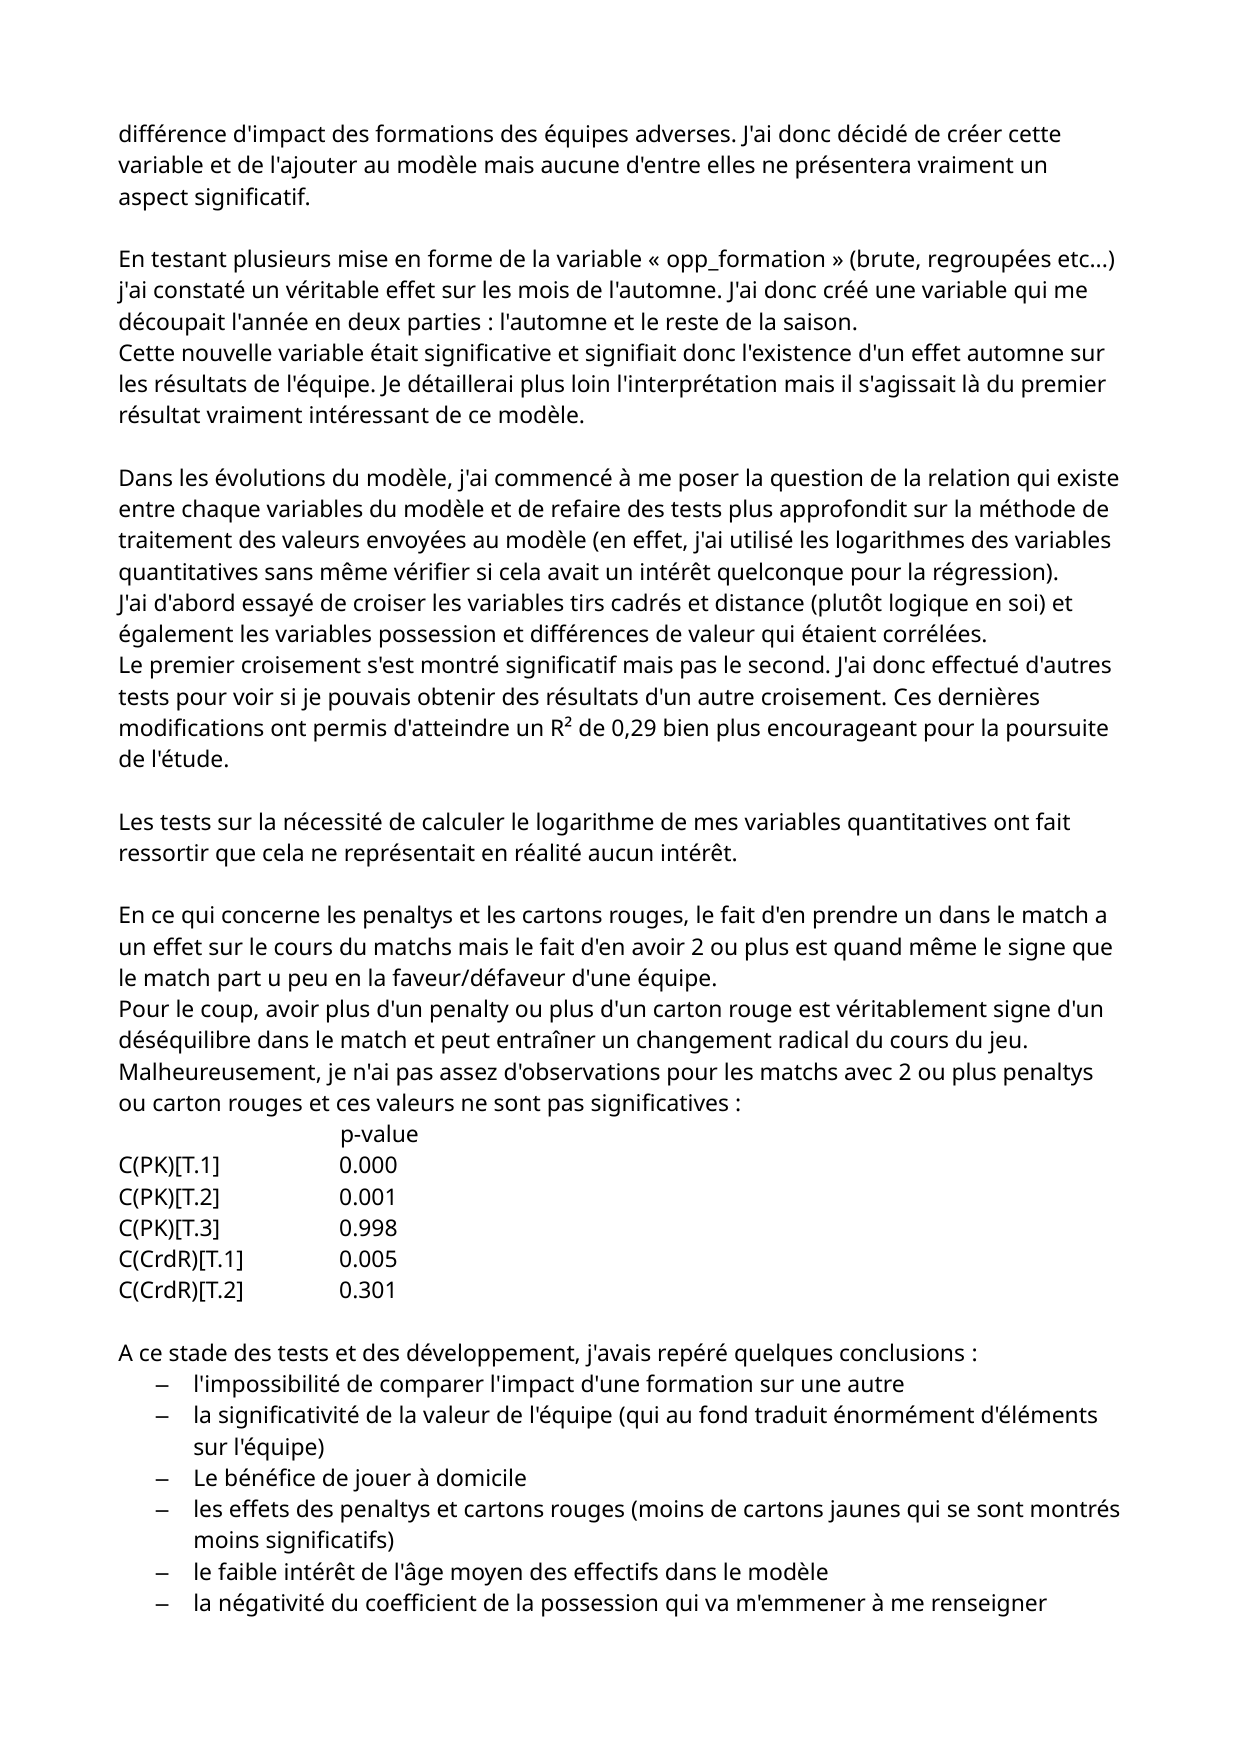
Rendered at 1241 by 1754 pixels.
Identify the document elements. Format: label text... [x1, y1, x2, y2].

text C(CrdR)[T.1] 0.005 [118, 1243, 1122, 1274]
text Pour le coup, avoir plus d'un penalty ou plus d'un carton rouge est véritablement signe d'un déséquilibre dans le match et peut entraîner un changement radical du cours du jeu. [118, 993, 1122, 1056]
text A ce stade des tests et des développement, j'avais repéré quelques conclusions : [118, 1337, 1122, 1368]
text En testant plusieurs mise en forme de la variable « opp_formation » (brute, regroupées etc...) j'ai constaté un véritable effet sur les mois de l'automne. J'ai donc créé une variable qui me découpait l'année en deux parties : l'automne et le reste de la saison. [118, 243, 1122, 337]
text J'ai d'abord essayé de croiser les variables tirs cadrés et distance (plutôt logique en soi) et également les variables possession et différences de valeur qui étaient corrélées. [118, 587, 1122, 649]
text p-value [118, 1118, 1122, 1149]
text Cette nouvelle variable était significative et signifiait donc l'existence d'un effet automne sur les résultats de l'équipe. Je détaillerai plus loin l'interprétation mais il s'agissait là du premier résultat vraiment intéressant de ce modèle. [118, 337, 1122, 431]
text Les tests sur la nécessité de calculer le logarithme de mes variables quantitatives ont fait ressortir que cela ne représentait en réalité aucun intérêt. [118, 806, 1122, 868]
text Malheureusement, je n'ai pas assez d'observations pour les matchs avec 2 ou plus penaltys ou carton rouges et ces valeurs ne sont pas significatives : [118, 1056, 1122, 1118]
list la significativité de la valeur de l'équipe (qui au fond traduit énormément d'éléments sur l'équipe) [156, 1399, 1122, 1462]
text C(PK)[T.2] 0.001 [118, 1181, 1122, 1212]
list l'impossibilité de comparer l'impact d'une formation sur une autre [156, 1368, 1122, 1399]
list Le bénéfice de jouer à domicile [156, 1462, 1122, 1493]
text C(PK)[T.1] 0.000 [118, 1149, 1122, 1181]
text C(CrdR)[T.2] 0.301 [118, 1274, 1122, 1306]
list la négativité du coefficient de la possession qui va m'emmener à me renseigner [156, 1587, 1122, 1618]
text Le premier croisement s'est montré significatif mais pas le second. J'ai donc effectué d'autres tests pour voir si je pouvais obtenir des résultats d'un autre croisement. Ces dernières modifications ont permis d'atteindre un R² de 0,29 bien plus encourageant pour la poursuite de l'étude. [118, 649, 1122, 774]
list les effets des penaltys et cartons rouges (moins de cartons jaunes qui se sont montrés moins significatifs) [156, 1493, 1122, 1556]
list le faible intérêt de l'âge moyen des effectifs dans le modèle [156, 1556, 1122, 1587]
text En ce qui concerne les penaltys et les cartons rouges, le fait d'en prendre un dans le match a un effet sur le cours du matchs mais le fait d'en avoir 2 ou plus est quand même le signe que le match part u peu en la faveur/défaveur d'une équipe. [118, 899, 1122, 993]
text différence d'impact des formations des équipes adverses. J'ai donc décidé de créer cette variable et de l'ajouter au modèle mais aucune d'entre elles ne présentera vraiment un aspect significatif. [118, 118, 1122, 212]
text Dans les évolutions du modèle, j'ai commencé à me poser la question de la relation qui existe entre chaque variables du modèle et de refaire des tests plus approfondit sur la méthode de traitement des valeurs envoyées au modèle (en effet, j'ai utilisé les logarithmes des variables quantitatives sans même vérifier si cela avait un intérêt quelconque pour la régression). [118, 462, 1122, 587]
text C(PK)[T.3] 0.998 [118, 1212, 1122, 1243]
